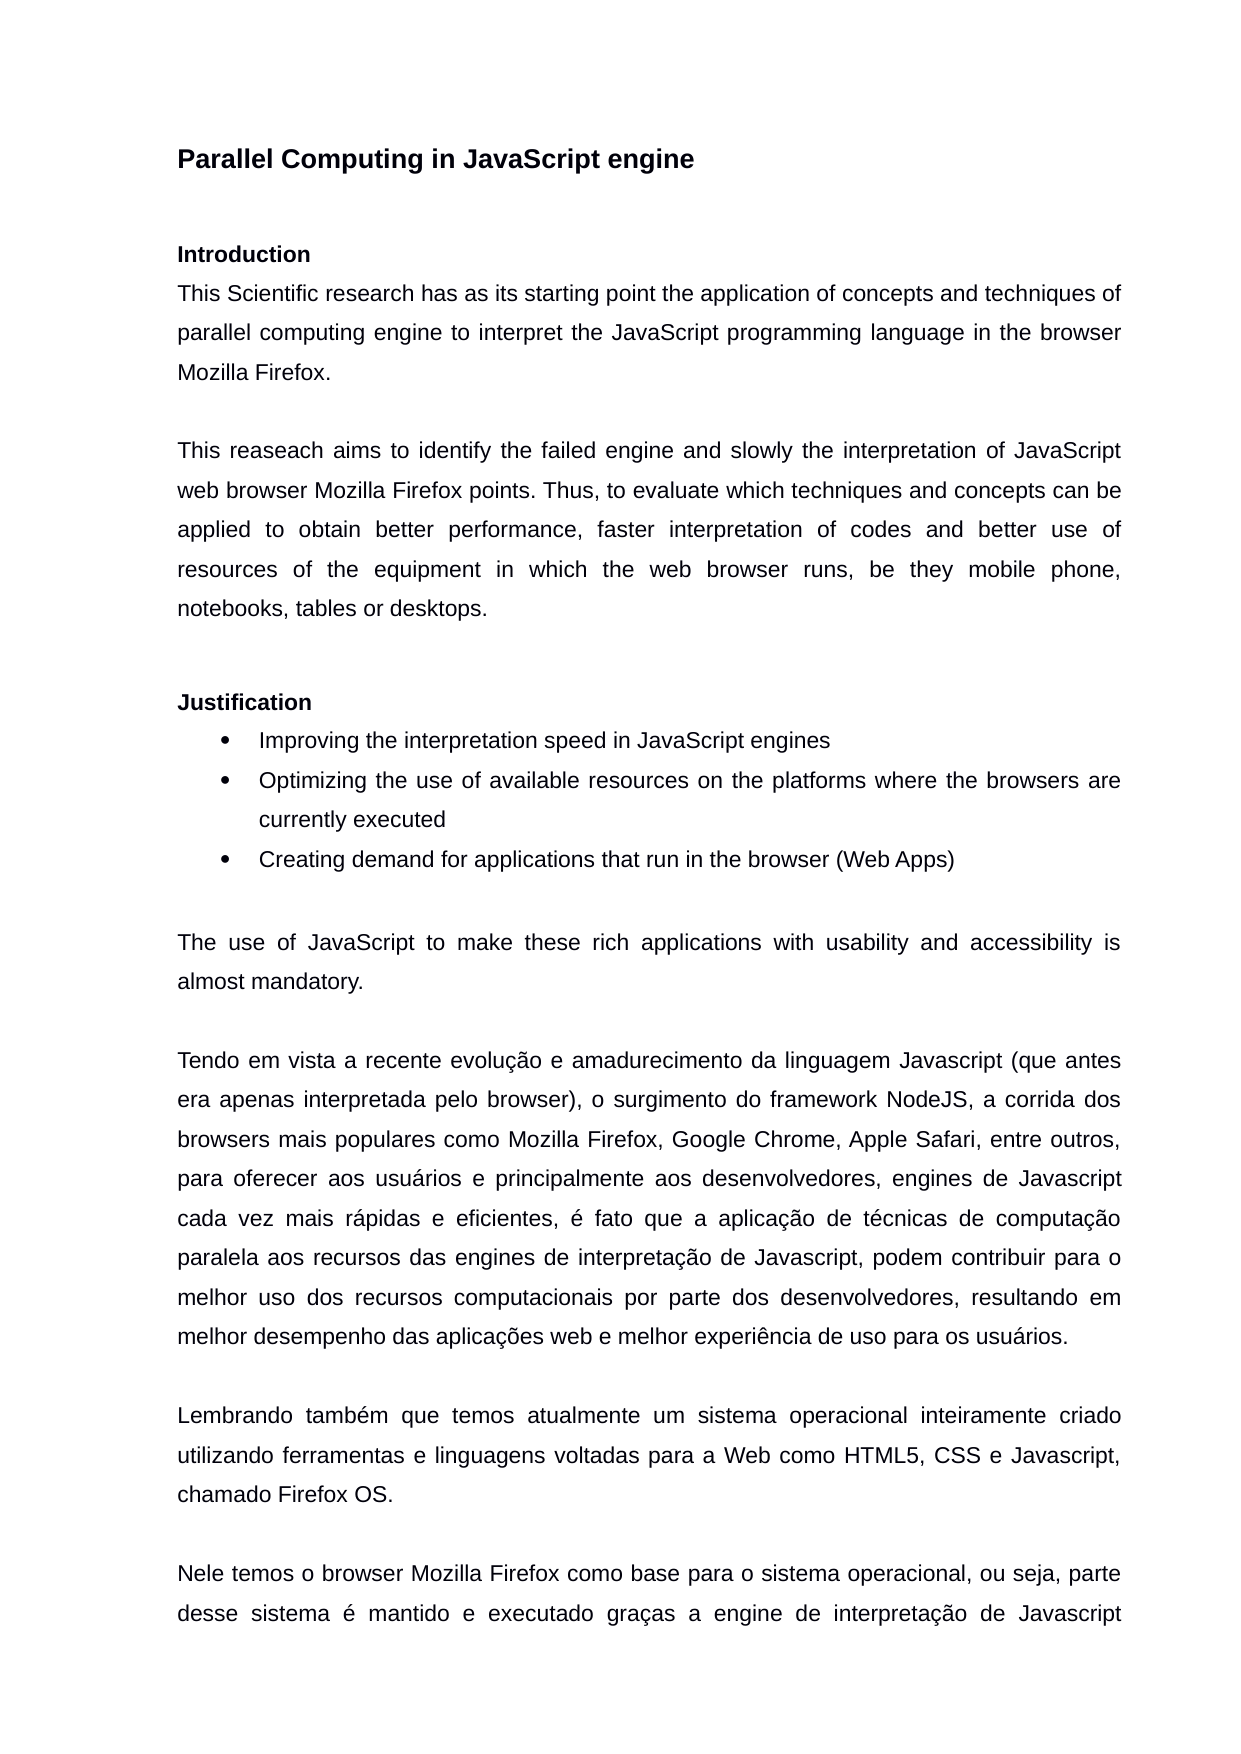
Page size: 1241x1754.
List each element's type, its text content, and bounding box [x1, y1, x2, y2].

subtitle Introduction [177, 241, 1122, 267]
text Nele temos o browser Mozilla Firefox como base para o sistema operacional, ou seja, parte desse sistema é mantido e executado graças a engine de interpretação de Javascript [177, 1560, 1122, 1626]
title Parallel Computing in JavaScript engine [177, 143, 1122, 174]
list Optimizing the use of available resources on the platforms where the browsers are currently executed [221, 767, 1122, 833]
text This Scientific research has as its starting point the application of concepts and techniques of parallel computing engine to interpret the JavaScript programming language in the browser Mozilla Firefox. [177, 279, 1122, 385]
text Lembrando também que temos atualmente um sistema operacional inteiramente criado utilizando ferramentas e linguagens voltadas para a Web como HTML5, CSS e Javascript, chamado Firefox OS. [177, 1402, 1122, 1507]
text The use of JavaScript to make these rich applications with usability and accessibility is almost mandatory. [177, 928, 1122, 994]
text This reaseach aims to identify the failed engine and slowly the interpretation of JavaScript web browser Mozilla Firefox points. Thus, to evaluate which techniques and concepts can be applied to obtain better performance, faster interpretation of codes and better use of resources of the equipment in which the web browser runs, be they mobile phone, notebooks, tables or desktops. [177, 437, 1122, 622]
list Creating demand for applications that run in the browser (Web Apps) [221, 846, 1122, 872]
list Improving the interpretation speed in JavaScript engines [221, 727, 1122, 754]
subtitle Justification [177, 688, 1122, 715]
text Tendo em vista a recente evolução e amadurecimento da linguagem Javascript (que antes era apenas interpretada pelo browser), o surgimento do framework NodeJS, a corrida dos browsers mais populares como Mozilla Firefox, Google Chrome, Apple Safari, entre outros, para oferecer aos usuários e principalmente aos desenvolvedores, engines de Javascript cada vez mais rápidas e eficientes, é fato que a aplicação de técnicas de computação paralela aos recursos das engines de interpretação de Javascript, podem contribuir para o melhor uso dos recursos computacionais por parte dos desenvolvedores, resultando em melhor desempenho das aplicações web e melhor experiência de uso para os usuários. [177, 1047, 1122, 1349]
